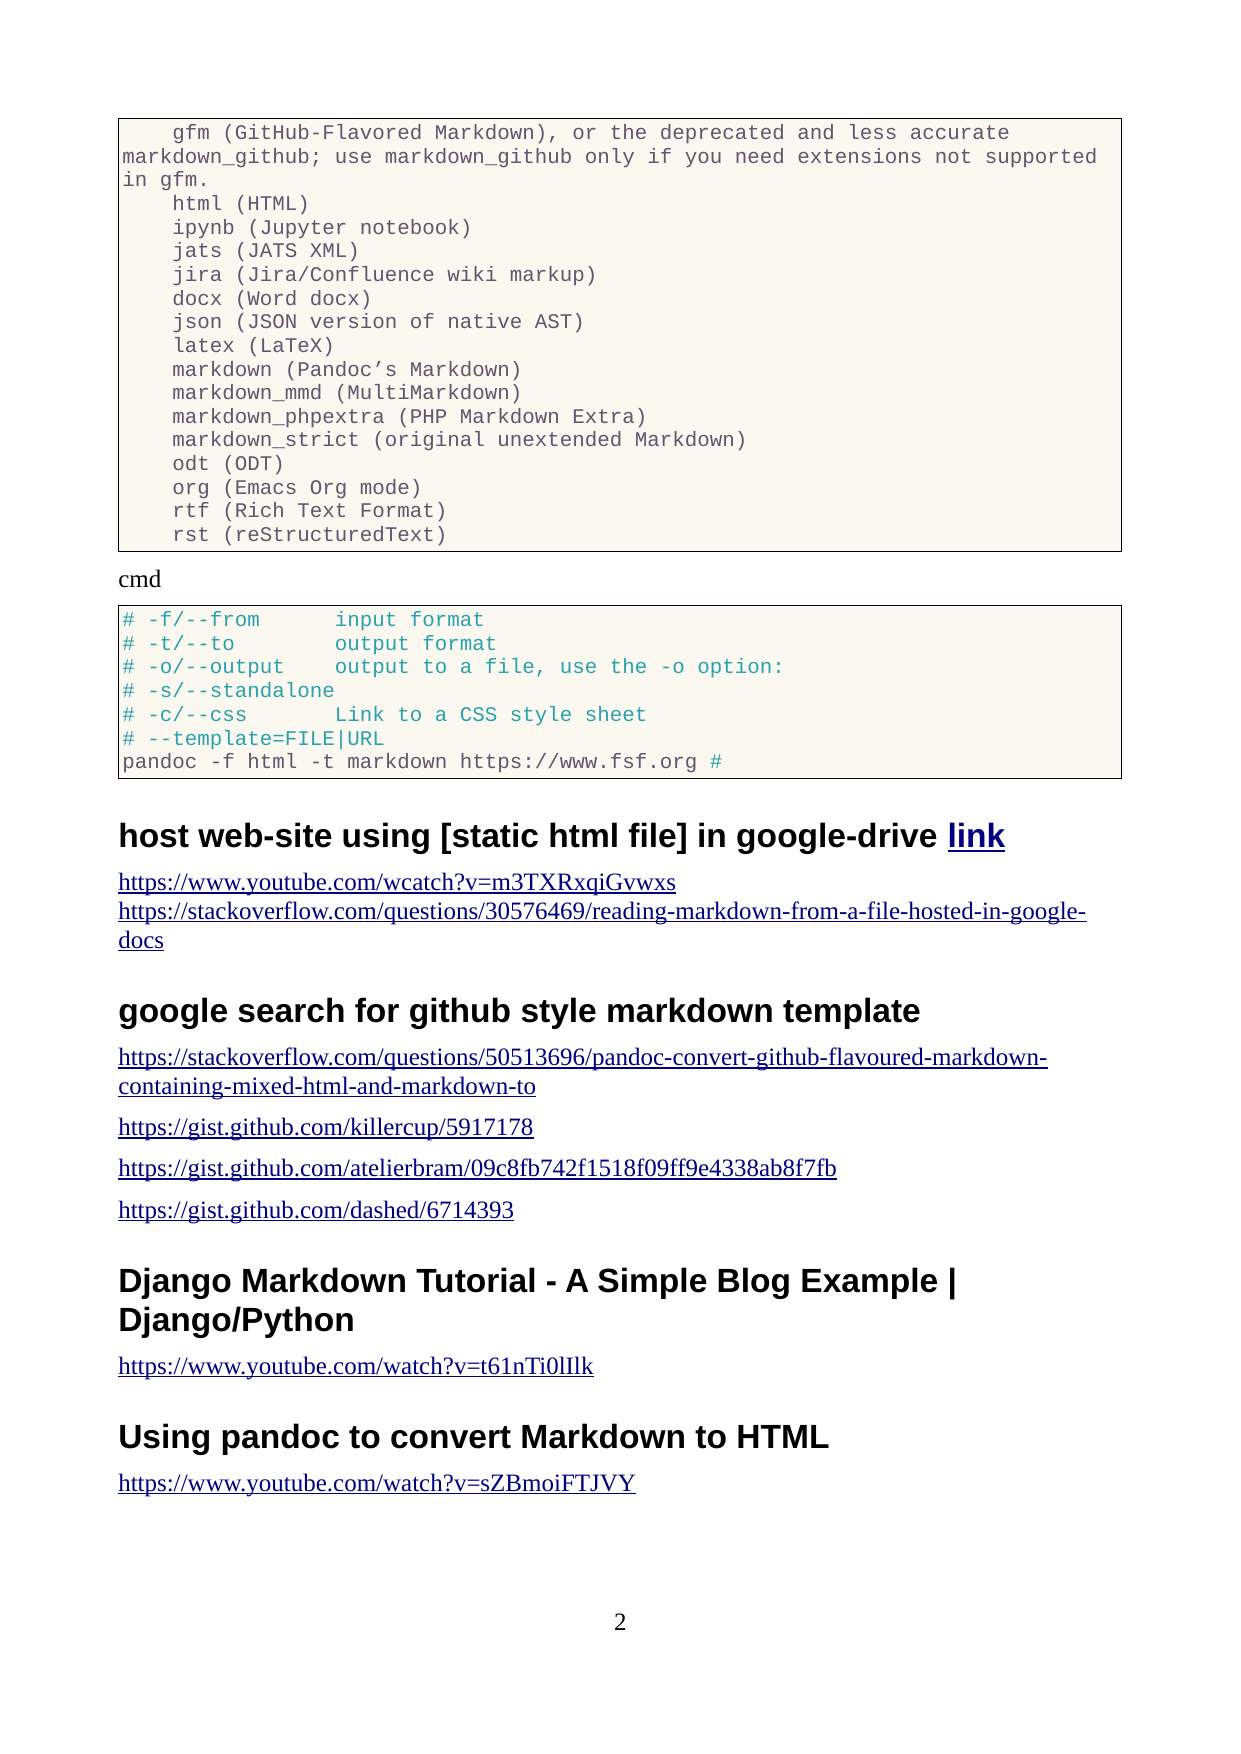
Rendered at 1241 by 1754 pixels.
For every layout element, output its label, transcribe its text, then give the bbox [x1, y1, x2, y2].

text rst (reStructuredText) [119, 520, 1121, 551]
text gfm (GitHub-Flavored Markdown), or the deprecated and less accurate markdown_github; use markdown_github only if you need extensions not supported in gfm. [119, 119, 1121, 189]
subtitle Using pandoc to convert Markdown to HTML [118, 1417, 1122, 1456]
text # -c/--css Link to a CSS style sheet [119, 700, 1121, 723]
text docx (Word docx) [119, 284, 1121, 307]
text latex (LaTeX) [119, 331, 1121, 354]
subtitle host web-site using [static html file] in google-drive link [118, 816, 1122, 855]
text cmd [118, 564, 1122, 593]
text odt (ODT) [119, 449, 1121, 473]
subtitle google search for github style markdown template [118, 991, 1122, 1030]
text html (HTML) [119, 189, 1121, 213]
text pandoc -f html -t markdown https://www.fsf.org # [119, 747, 1121, 778]
text org (Emacs Org mode) [119, 473, 1121, 496]
text jats (JATS XML) [119, 236, 1121, 260]
text markdown_strict (original unextended Markdown) [119, 426, 1121, 449]
text https://www.youtube.com/watch?v=t61nTi0lIlk [118, 1351, 1122, 1379]
text # -t/--to output format [119, 629, 1121, 653]
text # -o/--output output to a file, use the -o option: [119, 653, 1121, 676]
text https://www.youtube.com/watch?v=sZBmoiFTJVY [118, 1468, 1122, 1497]
text # --template=FILE|URL [119, 723, 1121, 747]
text https://gist.github.com/killercup/5917178 [118, 1112, 1122, 1141]
text ipynb (Jupyter notebook) [119, 213, 1121, 236]
text markdown (Pandoc’s Markdown) [119, 354, 1121, 378]
text jira (Jira/Confluence wiki markup) [119, 260, 1121, 284]
text https://stackoverflow.com/questions/50513696/pandoc-convert-github-flavoured-markdown-containing-mixed-html-and-markdown-to [118, 1042, 1122, 1100]
text https://gist.github.com/dashed/6714393 [118, 1195, 1122, 1223]
text rtf (Rich Text Format) [119, 496, 1121, 520]
text # -s/--standalone [119, 676, 1121, 700]
text https://gist.github.com/atelierbram/09c8fb742f1518f09ff9e4338ab8f7fb [118, 1153, 1122, 1182]
text json (JSON version of native AST) [119, 307, 1121, 331]
text # -f/--from input format [119, 606, 1121, 629]
text markdown_mmd (MultiMarkdown) [119, 378, 1121, 402]
text https://www.youtube.com/wcatch?v=m3TXRxqiGvwxs https://stackoverflow.com/questions/30576469/reading-markdown-from-a-file-hosted-in-google-docs [118, 867, 1122, 953]
text markdown_phpextra (PHP Markdown Extra) [119, 402, 1121, 426]
subtitle Django Markdown Tutorial - A Simple Blog Example | Django/Python [118, 1261, 1122, 1338]
